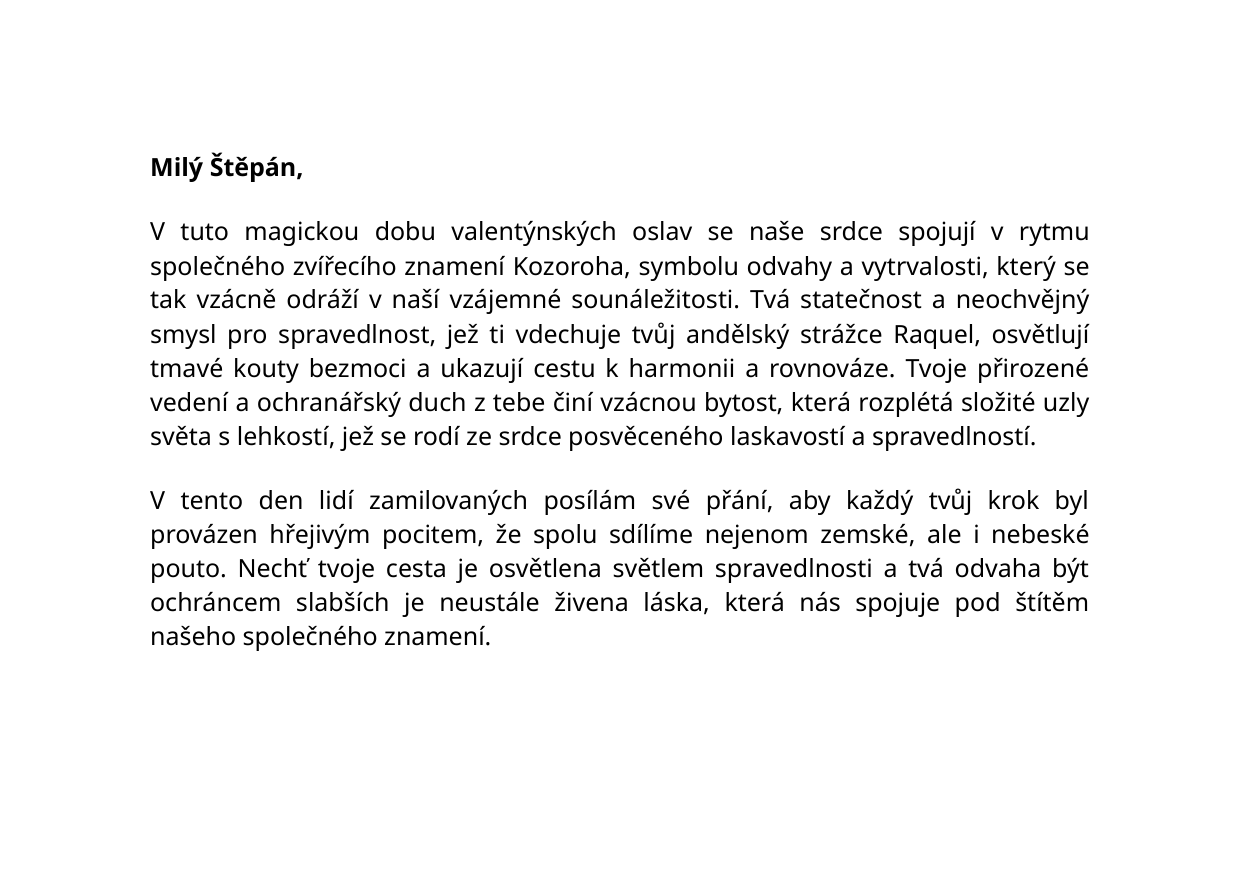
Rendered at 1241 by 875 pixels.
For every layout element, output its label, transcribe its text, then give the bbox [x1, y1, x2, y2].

text V tuto magickou dobu valentýnských oslav se naše srdce spojují v rytmu společného zvířecího znamení Kozoroha, symbolu odvahy a vytrvalosti, který se tak vzácně odráží v naší vzájemné sounáležitosti. Tvá statečnost a neochvějný smysl pro spravedlnost, jež ti vdechuje tvůj andělský strážce Raquel, osvětlují tmavé kouty bezmoci a ukazují cestu k harmonii a rovnováze. Tvoje přirozené vedení a ochranářský duch z tebe činí vzácnou bytost, která rozplétá složité uzly světa s lehkostí, jež se rodí ze srdce posvěceného laskavostí a spravedlností. [150, 214, 1091, 452]
text Milý Štěpán, [150, 150, 1091, 184]
text V tento den lidí zamilovaných posílám své přání, aby každý tvůj krok byl provázen hřejivým pocitem, že spolu sdílíme nejenom zemské, ale i nebeské pouto. Nechť tvoje cesta je osvětlena světlem spravedlnosti a tvá odvaha být ochráncem slabších je neustále živena láska, která nás spojuje pod štítěm našeho společného znamení. [150, 482, 1091, 653]
